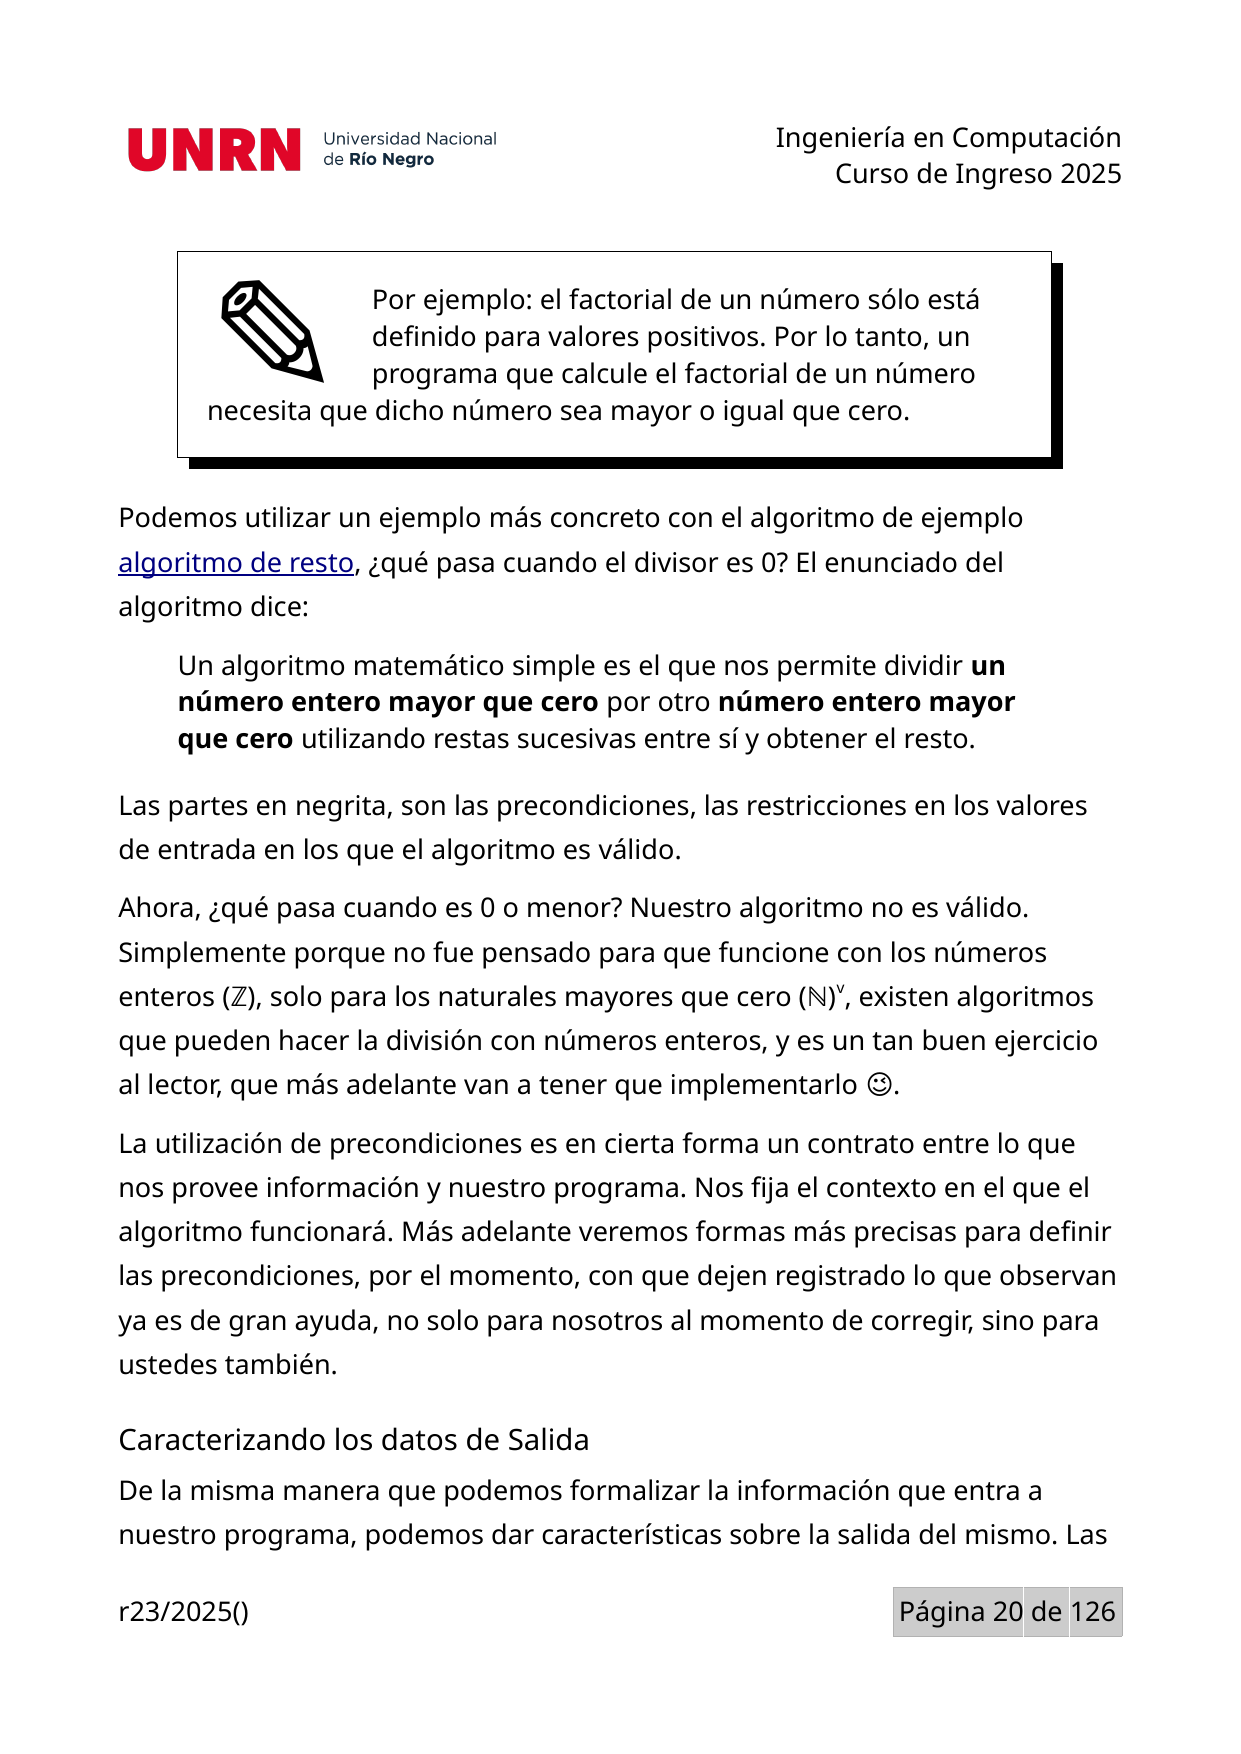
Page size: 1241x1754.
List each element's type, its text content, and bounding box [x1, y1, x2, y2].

picture [118, 118, 505, 180]
text ✎Por ejemplo: el factorial de un número sólo está definido para valores positivos. Por lo tanto, un programa que calcule el factorial de un número necesita que dicho número sea mayor o igual que cero. [178, 252, 1051, 457]
subtitle Caracterizando los datos de Salida [118, 1418, 1122, 1458]
text Las partes en negrita, son las precondiciones, las restricciones en los valores de entrada en los que el algoritmo es válido. [118, 786, 1122, 867]
text De la misma manera que podemos formalizar la información que entra a nuestro programa, podemos dar características sobre la salida del mismo. Las [118, 1471, 1122, 1552]
text Ahora, ¿qué pasa cuando es 0 o menor? Nuestro algoritmo no es válido. Simplemente porque no fue pensado para que funcione con los números enteros (ℤ), solo para los naturales mayores que cero (ℕ), existen algoritmos que pueden hacer la división con números enteros, y es un tan buen ejercicio al lector, que más adelante van a tener que implementarlo 😉. [118, 889, 1122, 1102]
text Podemos utilizar un ejemplo más concreto con el algoritmo de ejemplo algoritmo de resto, ¿qué pasa cuando el divisor es 0? El enunciado del algoritmo dice: [118, 499, 1122, 624]
text La utilización de precondiciones es en cierta forma un contrato entre lo que nos provee información y nuestro programa. Nos fija el contexto en el que el algoritmo funcionará. Más adelante veremos formas más precisas para definir las precondiciones, por el momento, con que dejen registrado lo que observan ya es de gran ayuda, no solo para nosotros al momento de corregir, sino para ustedes también. [118, 1124, 1122, 1382]
text Un algoritmo matemático simple es el que nos permite dividir un número entero mayor que cero por otro número entero mayor que cero utilizando restas sucesivas entre sí y obtener el resto. [177, 646, 1063, 757]
